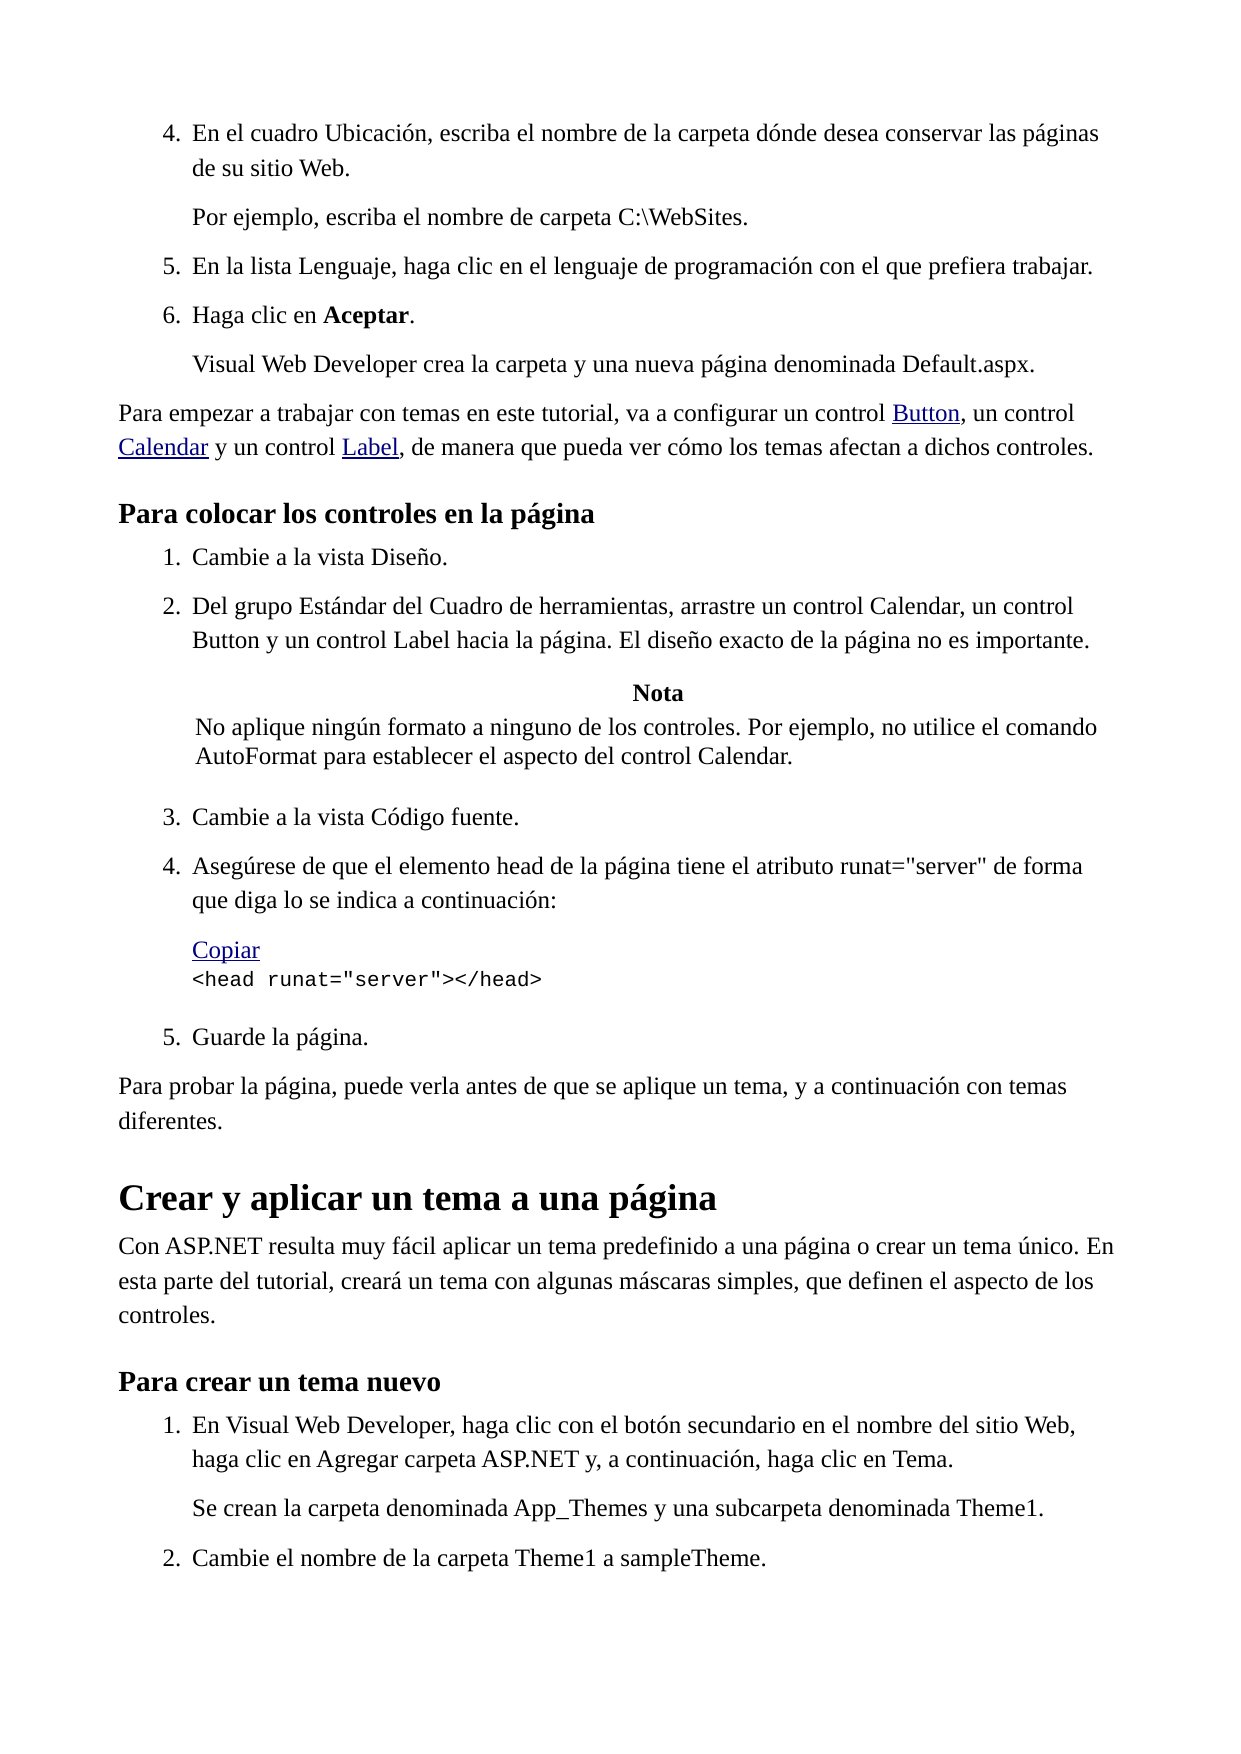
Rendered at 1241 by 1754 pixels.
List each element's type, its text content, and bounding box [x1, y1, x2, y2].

list Visual Web Developer crea la carpeta y una nueva página denominada Default.aspx. [162, 349, 1122, 378]
subtitle Para crear un tema nuevo [118, 1364, 1122, 1397]
list Haga clic en Aceptar. [162, 300, 1122, 328]
list Se crean la carpeta denominada App_Themes y una subcarpeta denominada Theme1. [162, 1493, 1122, 1522]
subtitle Para colocar los controles en la página [118, 496, 1122, 529]
list En la lista Lenguaje, haga clic en el lenguaje de programación con el que prefiera trabajar. [162, 251, 1122, 279]
subtitle Crear y aplicar un tema a una página [118, 1176, 1122, 1219]
list Del grupo Estándar del Cuadro de herramientas, arrastre un control Calendar, un control Button y un control Label hacia la página. El diseño exacto de la página no es importante. [162, 591, 1122, 654]
table_cell No aplique ningún formato a ninguno de los controles. Por ejemplo, no utilice el comando AutoFormat para establecer el aspecto del control Calendar. [192, 709, 1122, 802]
text Para probar la página, puede verla antes de que se aplique un tema, y a continuación con temas diferentes. [118, 1071, 1122, 1134]
list Copiar [162, 935, 1122, 963]
list Por ejemplo, escriba el nombre de carpeta C:\WebSites. [162, 202, 1122, 230]
text Para empezar a trabajar con temas en este tutorial, va a configurar un control Button, un control Calendar y un control Label, de manera que pueda ver cómo los temas afectan a dichos controles. [118, 398, 1122, 461]
list Cambie a la vista Código fuente. [162, 802, 1122, 831]
list Guarde la página. [162, 1022, 1122, 1051]
list En Visual Web Developer, haga clic con el botón secundario en el nombre del sitio Web, haga clic en Agregar carpeta ASP.NET y, a continuación, haga clic en Tema. [162, 1410, 1122, 1473]
list En el cuadro Ubicación, escriba el nombre de la carpeta dónde desea conservar las páginas de su sitio Web. [162, 118, 1122, 181]
table_header Nota [192, 675, 1122, 709]
list Cambie a la vista Diseño. [162, 542, 1122, 571]
list <head runat="server"></head> [162, 969, 1122, 993]
text Con ASP.NET resulta muy fácil aplicar un tema predefinido a una página o crear un tema único. En esta parte del tutorial, creará un tema con algunas máscaras simples, que definen el aspecto de los controles. [118, 1231, 1122, 1329]
list Asegúrese de que el elemento head de la página tiene el atributo runat="server" de forma que diga lo se indica a continuación: [162, 851, 1122, 914]
list Cambie el nombre de la carpeta Theme1 a sampleTheme. [162, 1543, 1122, 1571]
